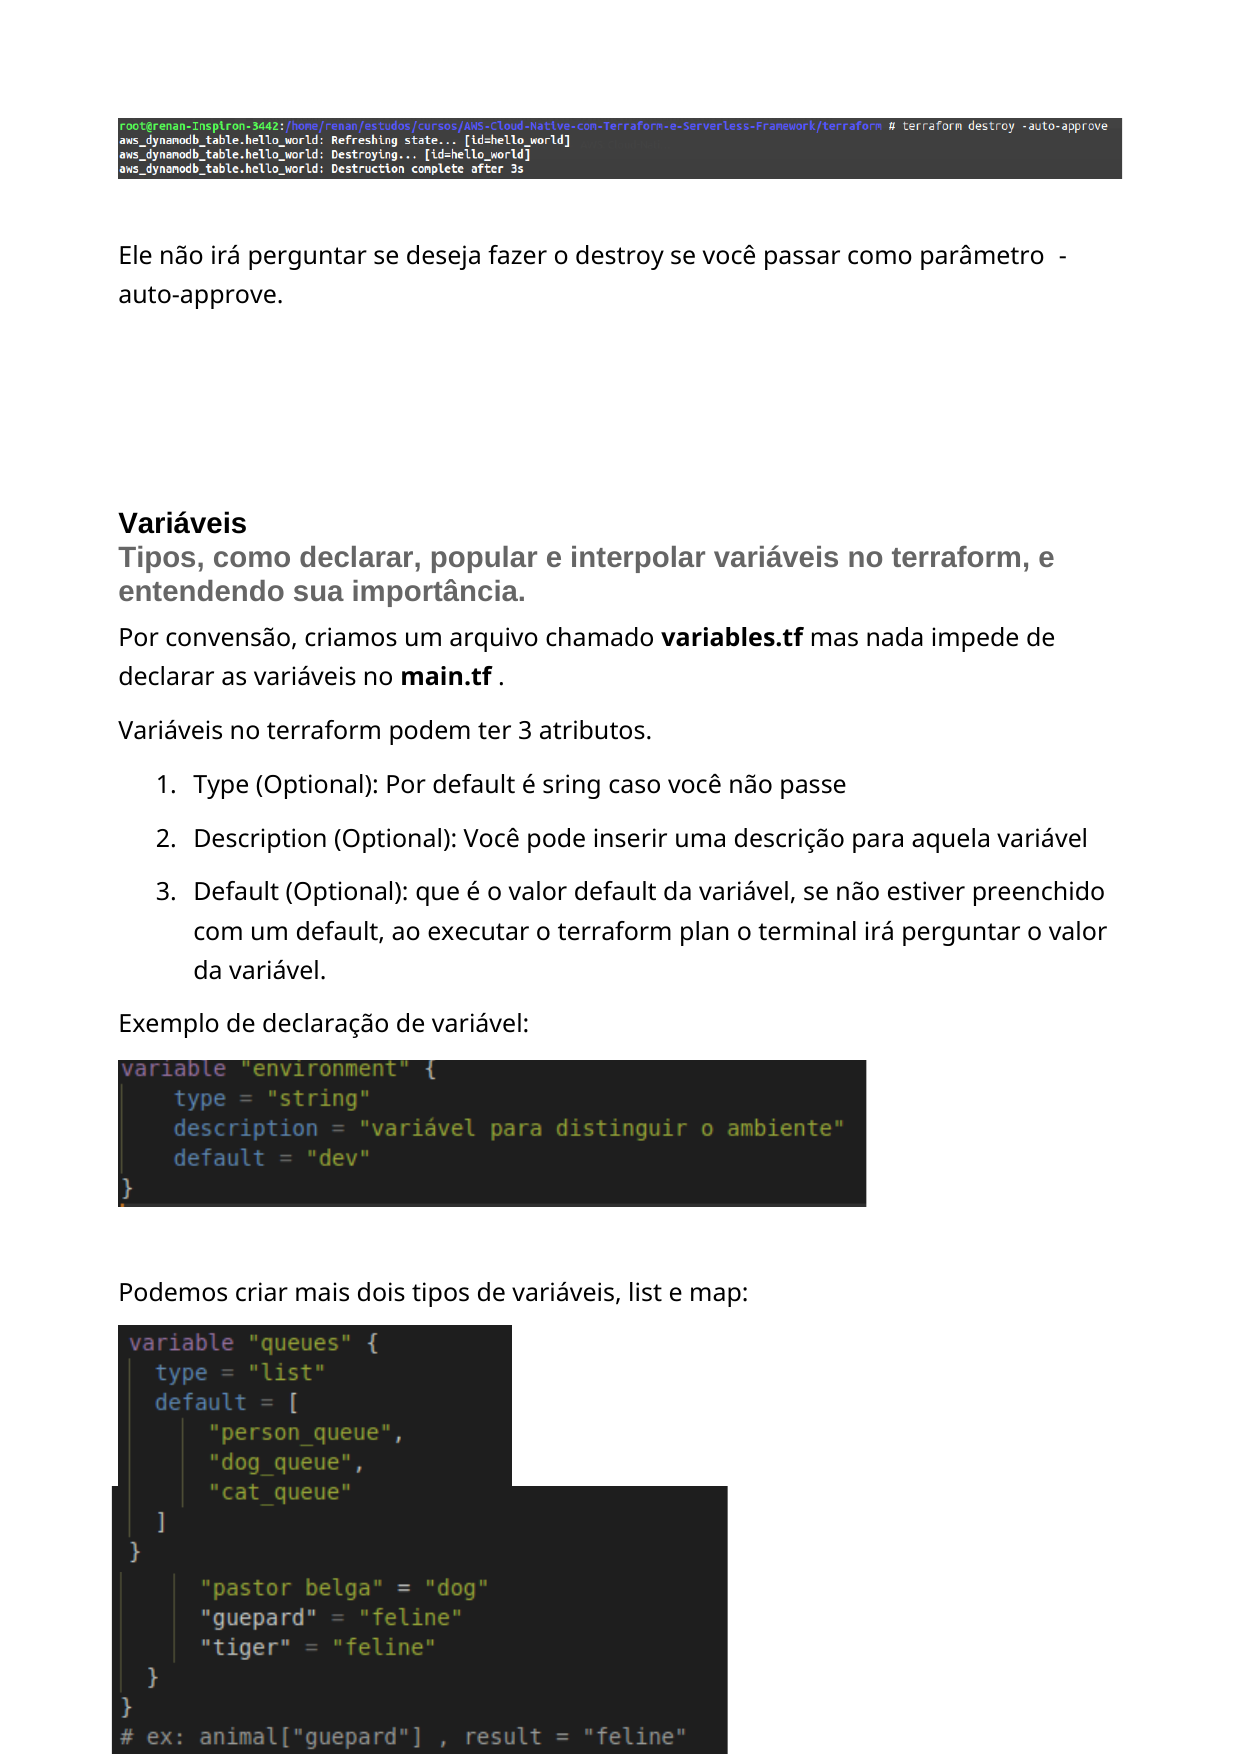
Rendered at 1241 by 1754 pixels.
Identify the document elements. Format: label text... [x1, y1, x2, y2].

text Por convensão, criamos um arquivo chamado variables.tf mas nada impede de declarar as variáveis no main.tf . [118, 620, 1122, 693]
picture [118, 118, 1123, 179]
subtitle Variáveis Tipos, como declarar, popular e interpolar variáveis no terraform, e entendendo sua importância. [118, 506, 1122, 607]
text Exemplo de declaração de variável: [118, 1006, 1122, 1040]
list Description (Optional): Você pode inserir uma descrição para aquela variável [156, 820, 1122, 854]
text Ele não irá perguntar se deseja fazer o destroy se você passar como parâmetro -auto-approve. [118, 237, 1122, 311]
list Default (Optional): que é o valor default da variável, se não estiver preenchido com um default, ao executar o terraform plan o terminal irá perguntar o valor da variável. [156, 874, 1122, 986]
list Type (Optional): Por default é sring caso você não passe [156, 767, 1122, 801]
text Podemos criar mais dois tipos de variáveis, list e map: [118, 1275, 1122, 1348]
picture [111, 1325, 728, 1754]
text Variáveis no terraform podem ter 3 atributos. [118, 713, 1122, 747]
picture [118, 1060, 867, 1207]
